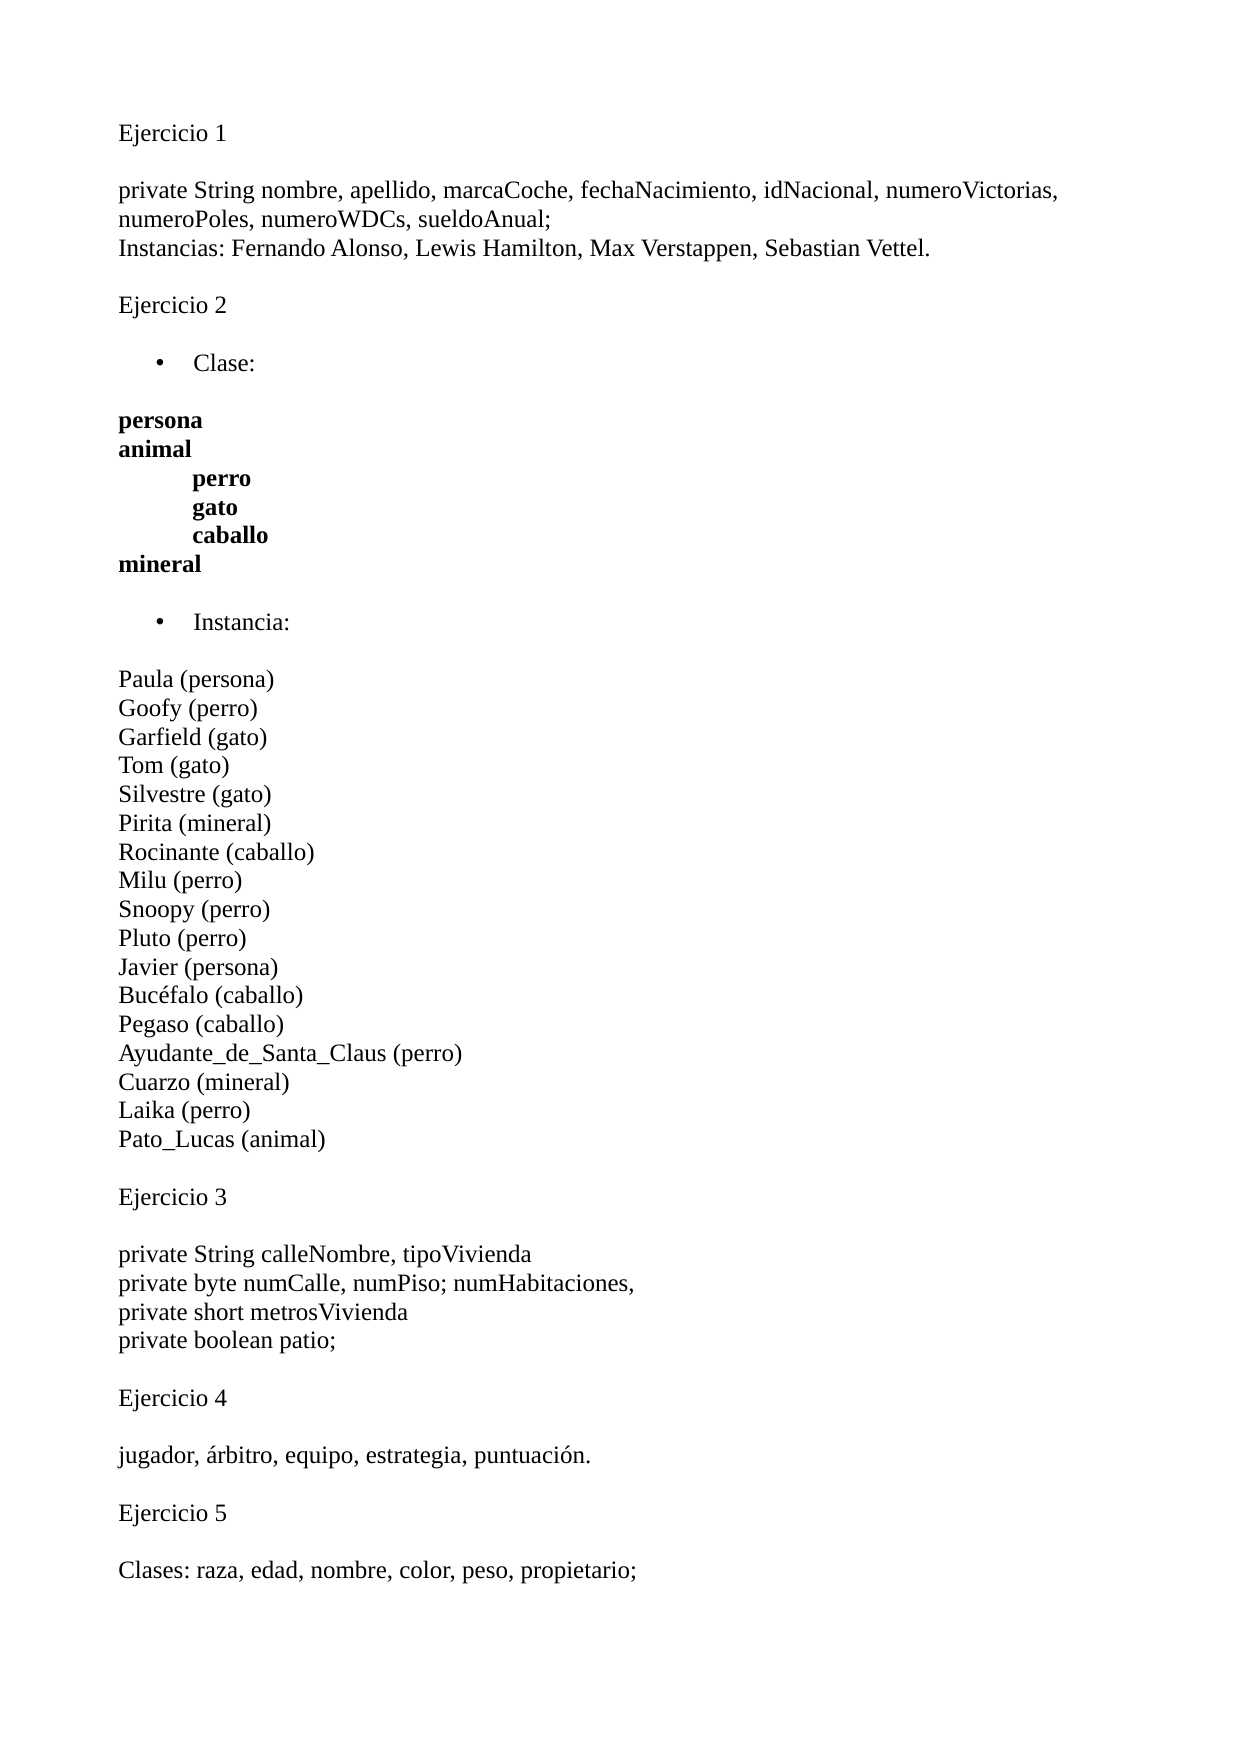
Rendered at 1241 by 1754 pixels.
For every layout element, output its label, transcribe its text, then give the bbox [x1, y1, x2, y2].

text jugador, árbitro, equipo, estrategia, puntuación. [118, 1441, 1122, 1469]
text Ejercicio 3 [118, 1182, 1122, 1211]
text Silvestre (gato) [118, 779, 1122, 808]
text persona [118, 406, 1122, 434]
text Tom (gato) [118, 751, 1122, 779]
text Cuarzo (mineral) [118, 1067, 1122, 1096]
text private String nombre, apellido, marcaCoche, fechaNacimiento, idNacional, numeroVictorias, numeroPoles, numeroWDCs, sueldoAnual; [118, 176, 1122, 233]
list Instancia: [156, 607, 1122, 636]
text caballo [118, 521, 1122, 549]
text Pluto (perro) [118, 923, 1122, 952]
text Snoopy (perro) [118, 894, 1122, 923]
text private boolean patio; [118, 1326, 1122, 1354]
text Laika (perro) [118, 1096, 1122, 1124]
text Clases: raza, edad, nombre, color, peso, propietario; [118, 1556, 1122, 1584]
text private byte numCalle, numPiso; numHabitaciones, [118, 1268, 1122, 1297]
text Ejercicio 2 [118, 291, 1122, 319]
text Bucéfalo (caballo) [118, 981, 1122, 1009]
text Instancias: Fernando Alonso, Lewis Hamilton, Max Verstappen, Sebastian Vettel. [118, 233, 1122, 262]
text Ejercicio 1 [118, 118, 1122, 147]
text Javier (persona) [118, 952, 1122, 981]
text mineral [118, 549, 1122, 578]
text perro [118, 463, 1122, 492]
text Ejercicio 5 [118, 1498, 1122, 1527]
text Goofy (perro) [118, 693, 1122, 722]
text Ejercicio 4 [118, 1383, 1122, 1412]
text Pirita (mineral) [118, 808, 1122, 837]
text animal [118, 434, 1122, 463]
text Milu (perro) [118, 866, 1122, 894]
text Garfield (gato) [118, 722, 1122, 751]
text Paula (persona) [118, 664, 1122, 693]
text gato [118, 492, 1122, 521]
text Pegaso (caballo) [118, 1009, 1122, 1038]
text Ayudante_de_Santa_Claus (perro) [118, 1038, 1122, 1067]
text Rocinante (caballo) [118, 837, 1122, 866]
text private String calleNombre, tipoVivienda [118, 1239, 1122, 1268]
list Clase: [156, 348, 1122, 377]
text Pato_Lucas (animal) [118, 1124, 1122, 1153]
text private short metrosVivienda [118, 1297, 1122, 1326]
